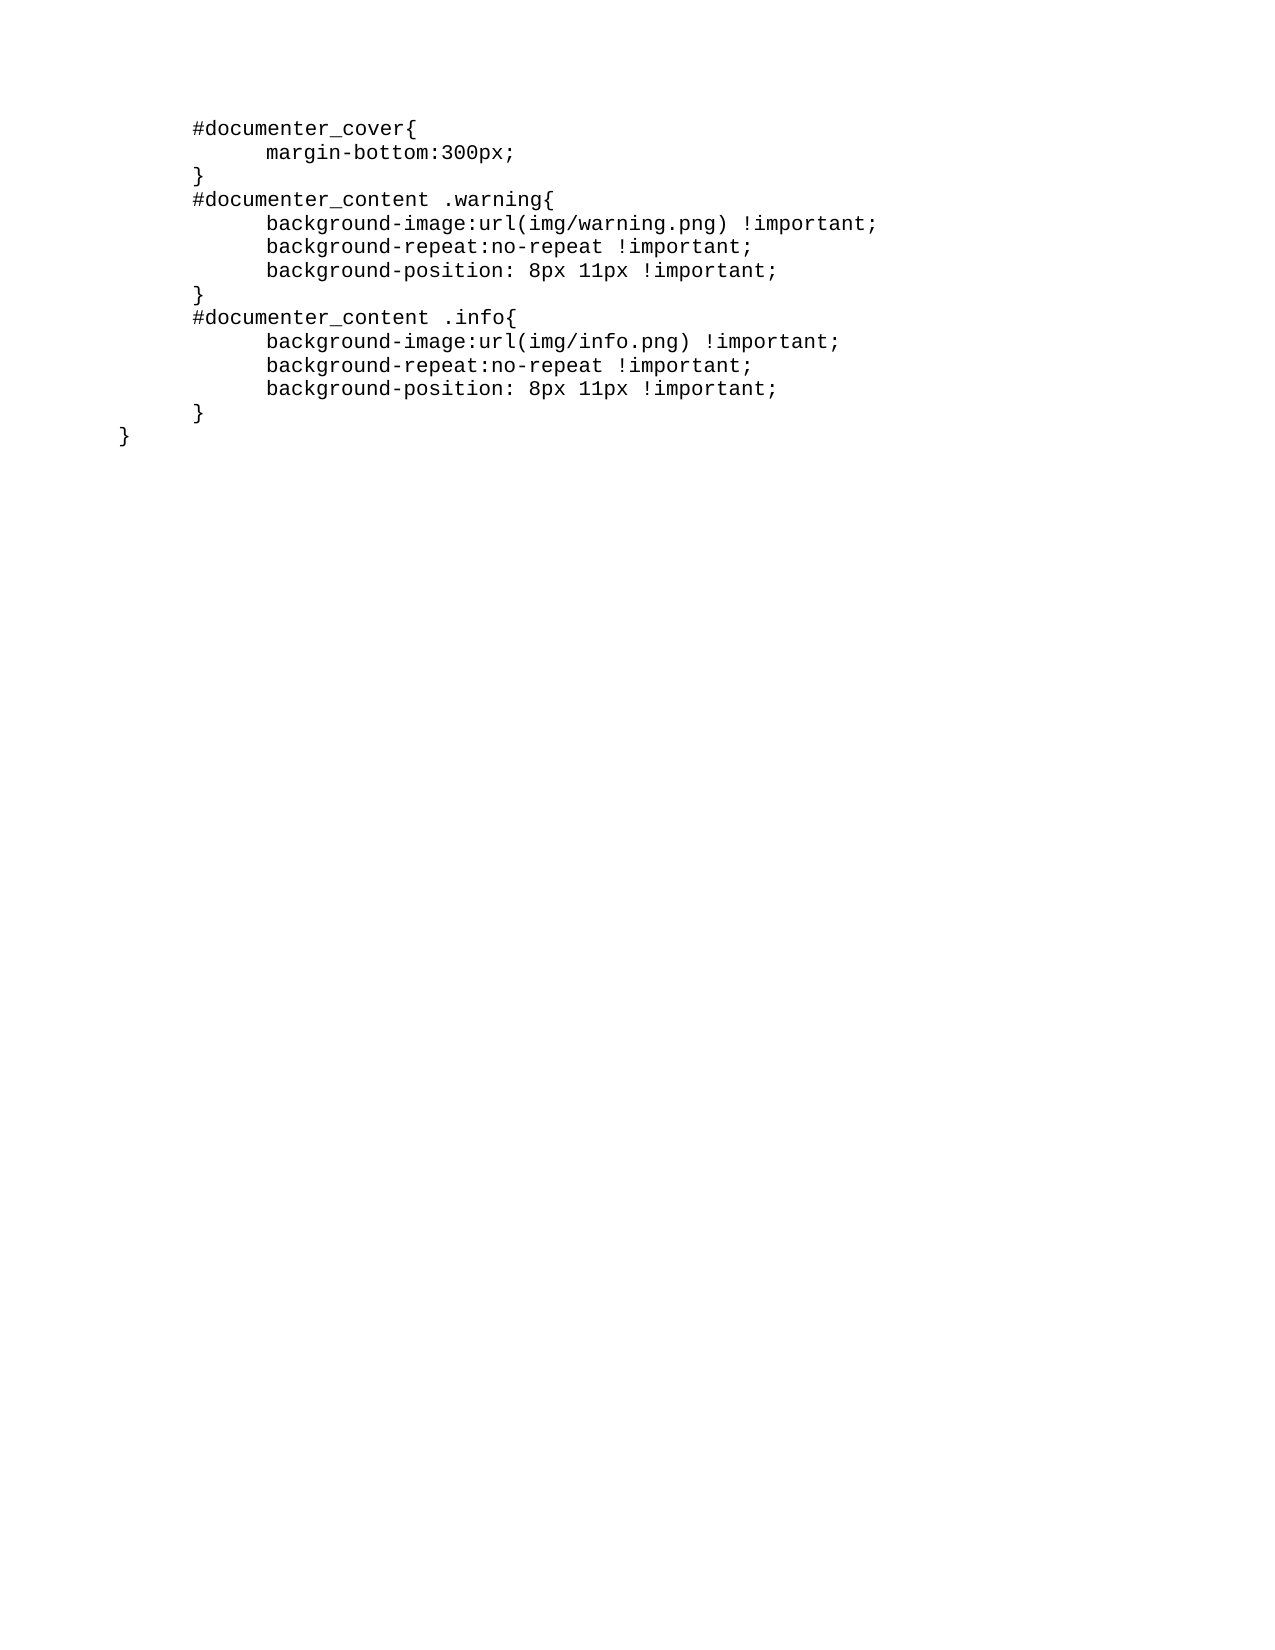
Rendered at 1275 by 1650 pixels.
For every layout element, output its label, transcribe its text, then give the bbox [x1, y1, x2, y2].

text #documenter_cover{ margin-bottom:300px; } #documenter_content .warning{ background-image:url(img/warning.png) !important; background-repeat:no-repeat !important; background-position: 8px 11px !important; } #documenter_content .info{ background-image:url(img/info.png) !important; background-repeat:no-repeat !important; background-position: 8px 11px !important; } } [118, 118, 1157, 449]
